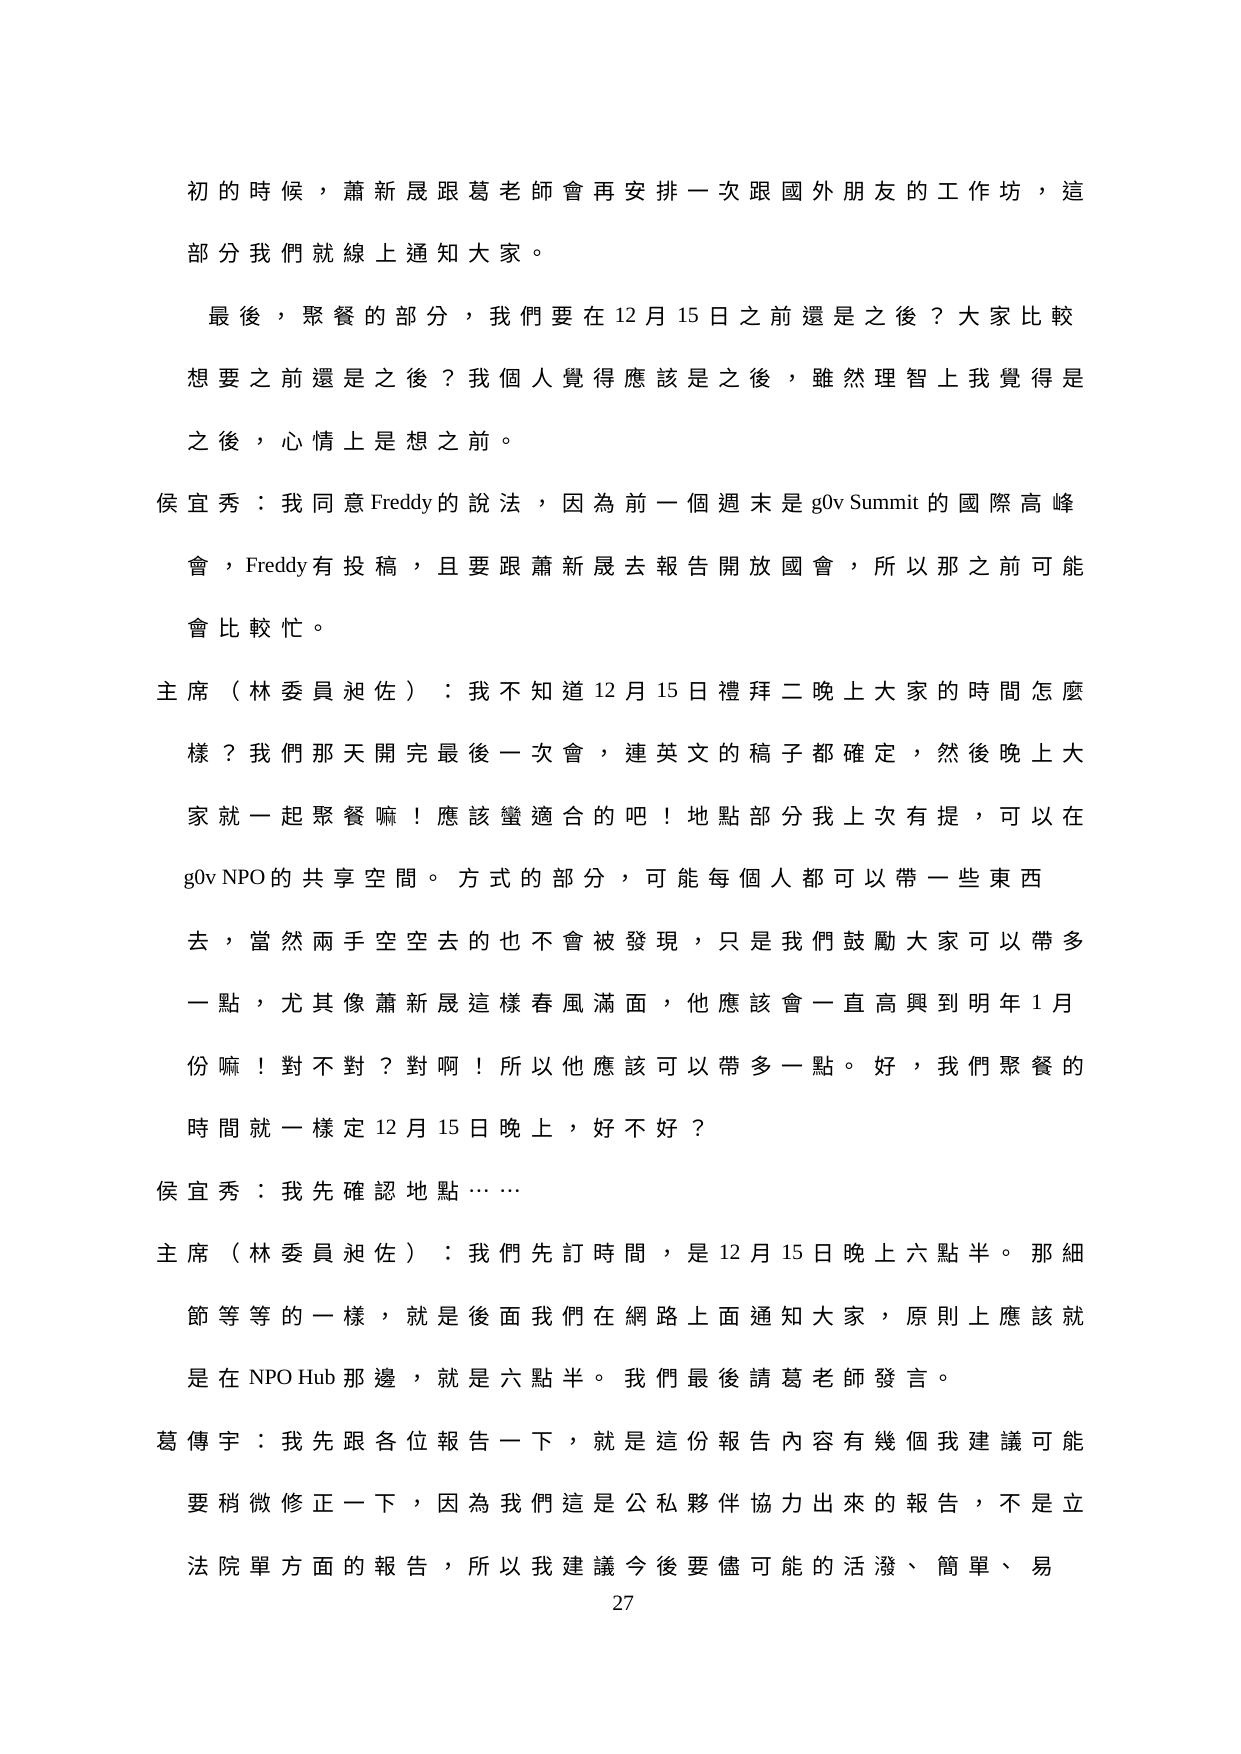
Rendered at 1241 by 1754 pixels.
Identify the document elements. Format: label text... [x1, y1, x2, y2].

text 葛傳宇：我先跟各位報告一下，就是這份報告內容有幾個我建議可能要稍微修正一下，因為我們這是公私夥伴協力出來的報告，不是立法院單方面的報告，所以我建議今後要儘可能的活潑、簡單、易 [151, 1408, 1089, 1584]
text 最後，聚餐的部分，我們要在12月15日之前還是之後？大家比較想要之前還是之後？我個人覺得應該是之後，雖然理智上我覺得是之後，心情上是想之前。 [173, 283, 1089, 471]
text 侯宜秀：我同意Freddy的說法，因為前一個週末是g0v Summit的國際高峰會，Freddy有投稿，且要跟蕭新晟去報告開放國會，所以那之前可能會比較忙。 [151, 471, 1089, 658]
text 主席（林委員昶佐）：我不知道12月15日禮拜二晚上大家的時間怎麼樣？我們那天開完最後一次會，連英文的稿子都確定，然後晚上大家就一起聚餐嘛！應該蠻適合的吧！地點部分我上次有提，可以在g0v NPO的共享空間。方式的部分，可能每個人都可以帶一些東西去，當然兩手空空去的也不會被發現，只是我們鼓勵大家可以帶多一點，尤其像蕭新晟這樣春風滿面，他應該會一直高興到明年1月份嘛！對不對？對啊！所以他應該可以帶多一點。好，我們聚餐的時間就一樣定12月15日晚上，好不好？ [151, 658, 1089, 1158]
text 侯宜秀：我先確認地點…… [151, 1158, 1089, 1221]
text 主席（林委員昶佐）：我們先訂時間，是12月15日晚上六點半。那細節等等的一樣，就是後面我們在網路上面通知大家，原則上應該就是在NPO Hub那邊，就是六點半。我們最後請葛老師發言。 [151, 1221, 1089, 1408]
text 初的時候，蕭新晟跟葛老師會再安排一次跟國外朋友的工作坊，這部分我們就線上通知大家。 [151, 158, 1089, 283]
